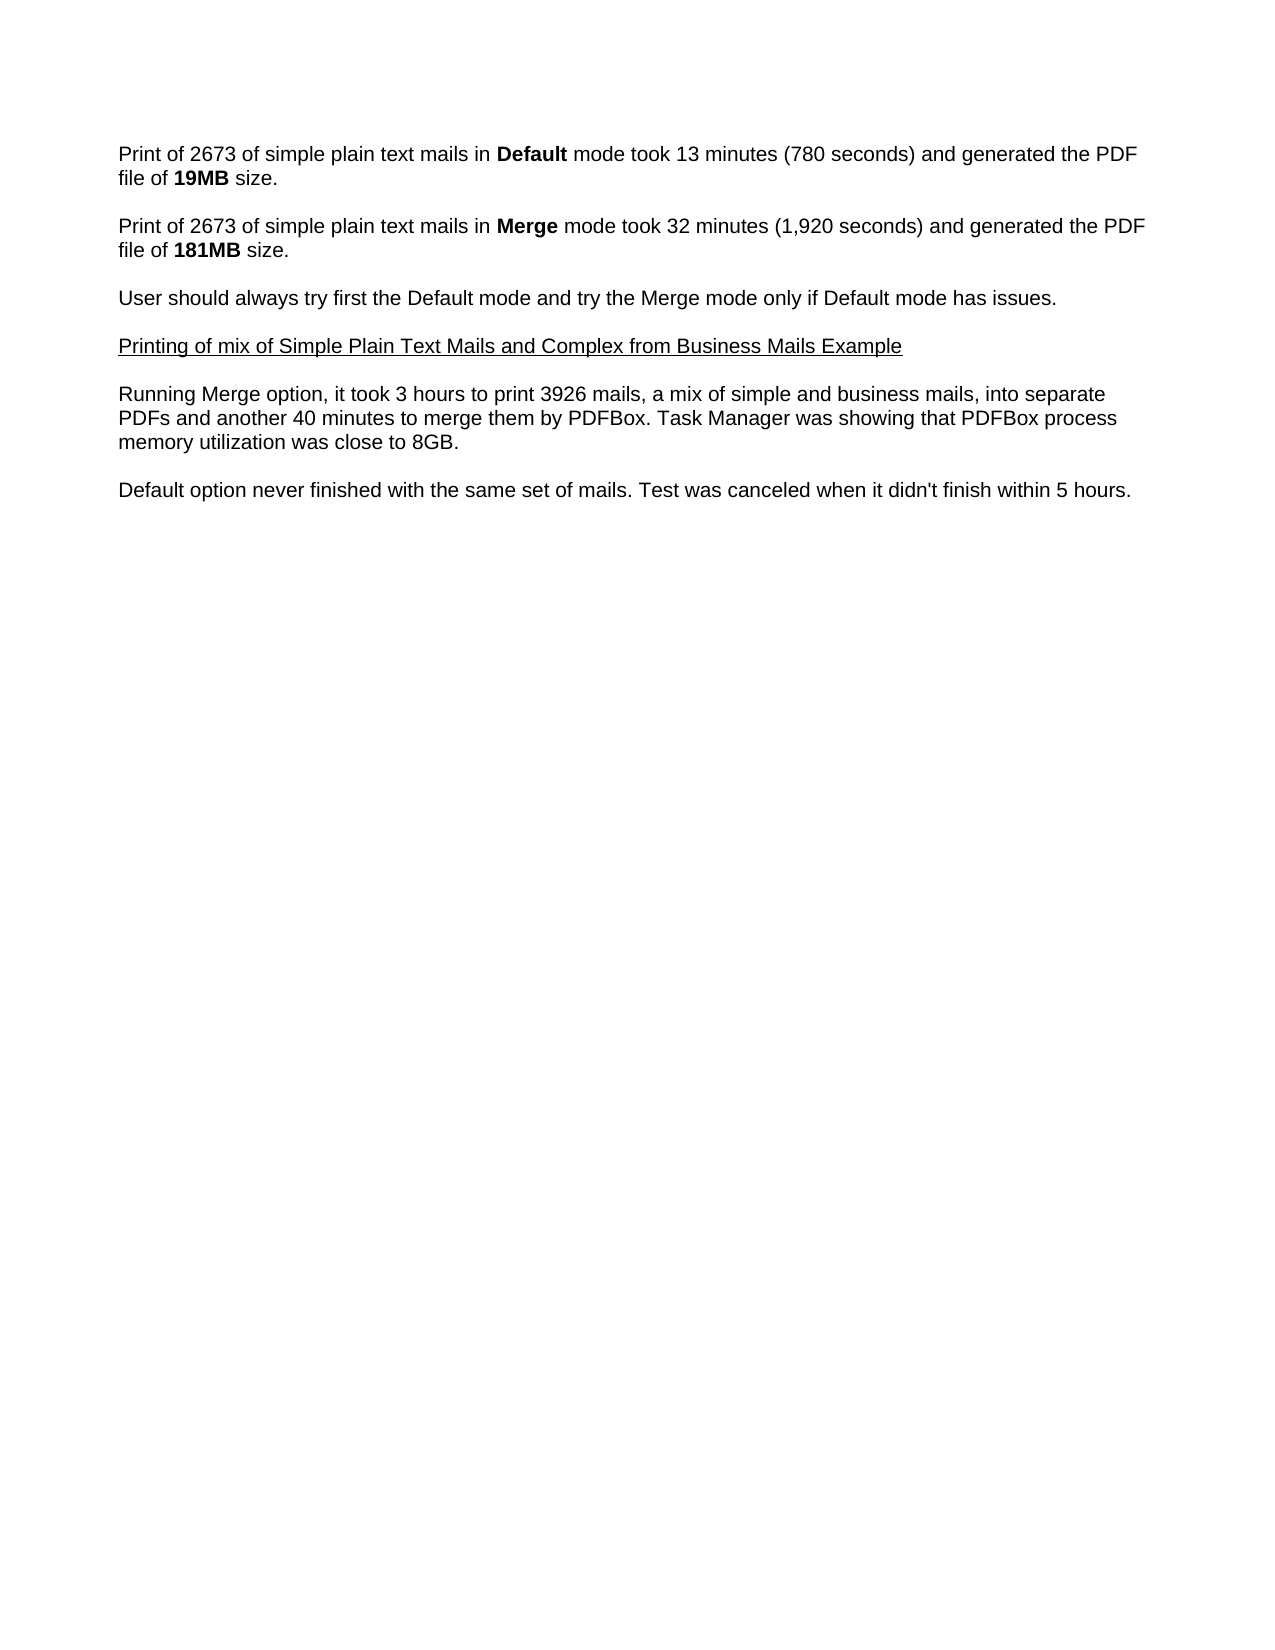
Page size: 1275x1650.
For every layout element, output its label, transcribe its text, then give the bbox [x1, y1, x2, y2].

text Print of 2673 of simple plain text mails in Default mode took 13 minutes (780 seconds) and generated the PDF file of 19MB size. [118, 142, 1157, 190]
text Default option never finished with the same set of mails. Test was canceled when it didn't finish within 5 hours. [118, 477, 1157, 501]
text Print of 2673 of simple plain text mails in Merge mode took 32 minutes (1,920 seconds) and generated the PDF file of 181MB size. [118, 214, 1157, 262]
text User should always try first the Default mode and try the Merge mode only if Default mode has issues. [118, 286, 1157, 310]
text Printing of mix of Simple Plain Text Mails and Complex from Business Mails Example [118, 334, 1157, 358]
text Running Merge option, it took 3 hours to print 3926 mails, a mix of simple and business mails, into separate PDFs and another 40 minutes to merge them by PDFBox. Task Manager was showing that PDFBox process memory utilization was close to 8GB. [118, 382, 1157, 453]
